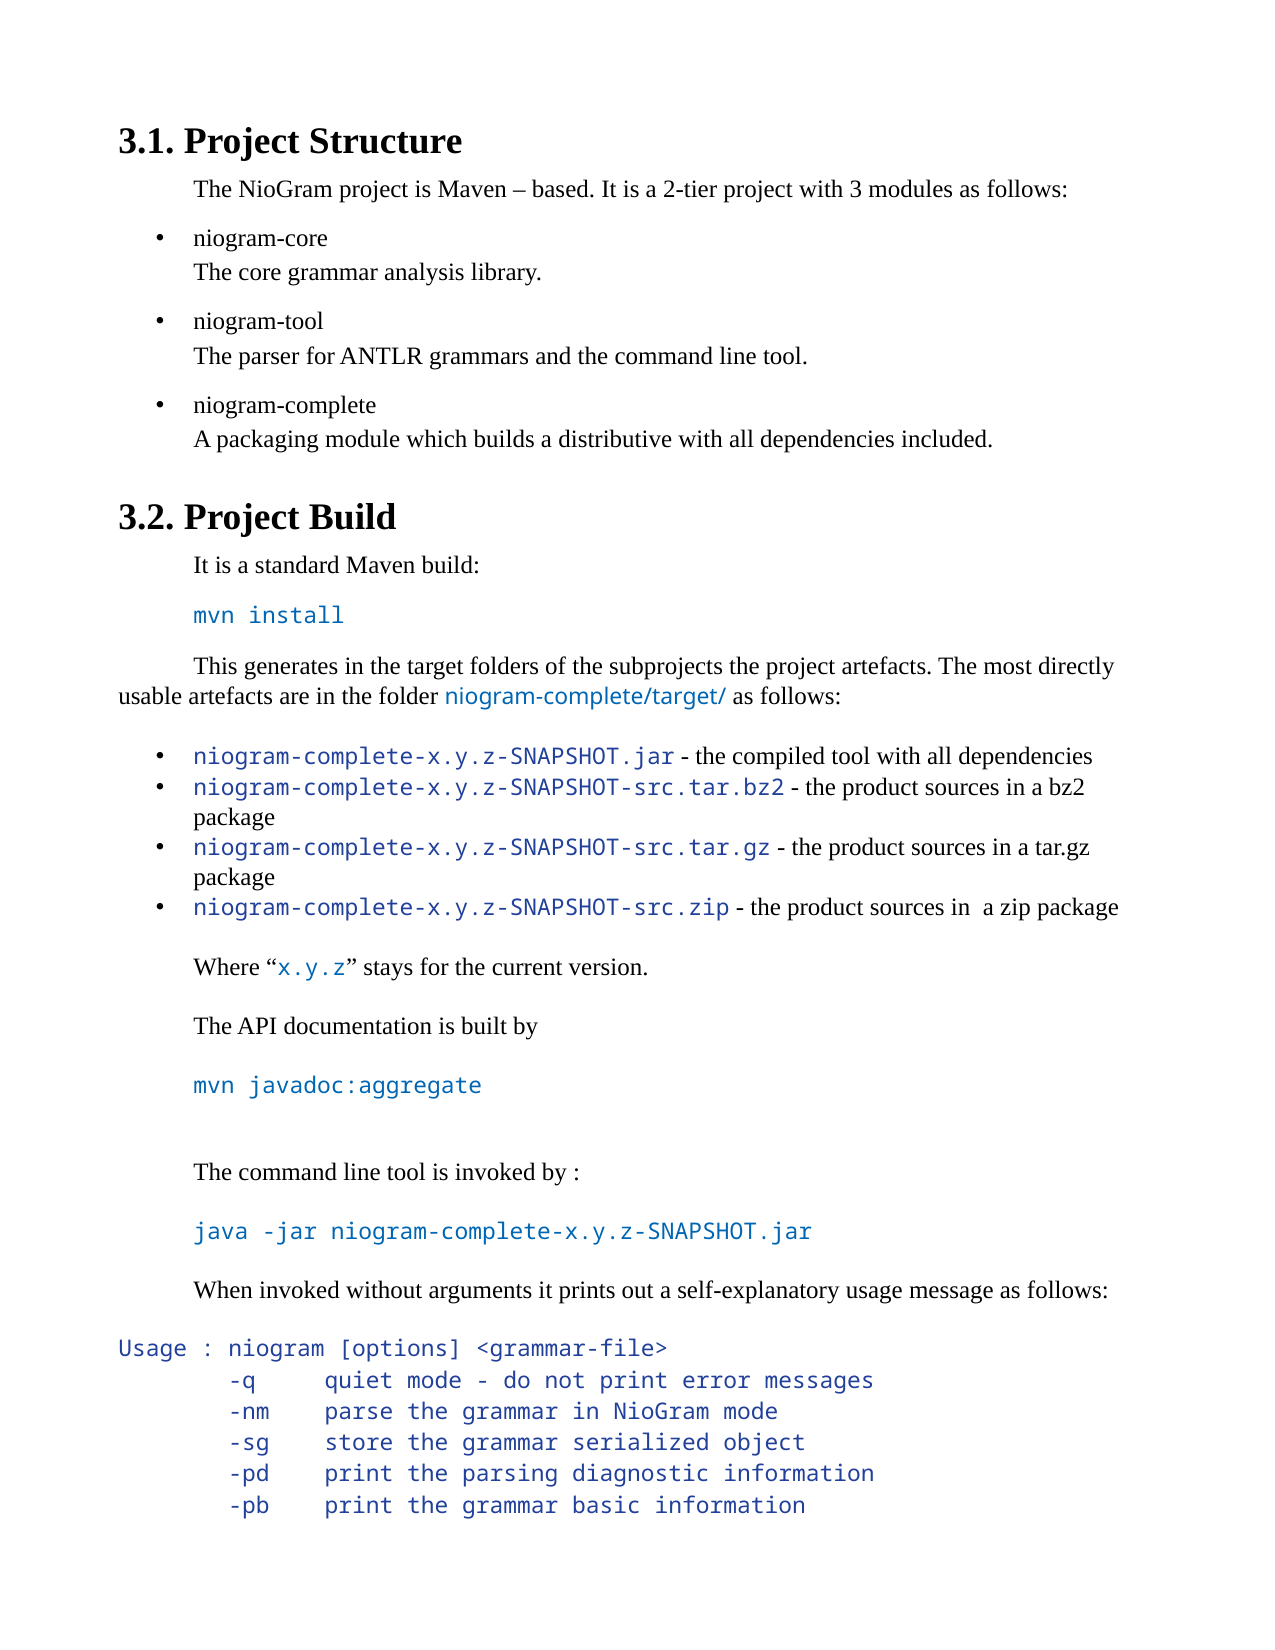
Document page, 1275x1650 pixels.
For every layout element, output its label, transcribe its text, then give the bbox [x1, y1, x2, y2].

text -nm parse the grammar in NioGram mode [118, 1395, 1157, 1426]
text java -jar niogram-complete-x.y.z-SNAPSHOT.jar [118, 1215, 1157, 1246]
text The NioGram project is Maven – based. It is a 2-tier project with 3 modules as follows: [118, 174, 1157, 202]
list niogram-complete-x.y.z-SNAPSHOT-src.zip - the product sources in a zip package [156, 891, 1157, 922]
text When invoked without arguments it prints out a self-explanatory usage message as follows: [118, 1275, 1157, 1303]
text The API documentation is built by [118, 1011, 1157, 1040]
text -pd print the parsing diagnostic information [118, 1457, 1157, 1488]
text -sg store the grammar serialized object [118, 1426, 1157, 1457]
text -pb print the grammar basic information [118, 1488, 1157, 1520]
text mvn javadoc:aggregate [118, 1068, 1157, 1100]
list niogram-complete-x.y.z-SNAPSHOT-src.tar.bz2 - the product sources in a bz2 package [156, 771, 1157, 831]
text It is a standard Maven build: [118, 550, 1157, 579]
list niogram-tool The parser for ANTLR grammars and the command line tool. [156, 306, 1157, 369]
list niogram-complete-x.y.z-SNAPSHOT.jar - the compiled tool with all dependencies [156, 740, 1157, 771]
subtitle 3.2. Project Build [118, 494, 1157, 537]
list niogram-complete-x.y.z-SNAPSHOT-src.tar.gz - the product sources in a tar.gz package [156, 831, 1157, 891]
text -q quiet mode - do not print error messages [118, 1363, 1157, 1395]
text mvn install [118, 599, 1157, 630]
text This generates in the target folders of the subprojects the project artefacts. The most directly usable artefacts are in the folder niogram-complete/target/ as follows: [118, 651, 1157, 711]
subtitle 3.1. Project Structure [118, 118, 1157, 161]
list niogram-complete A packaging module which builds a distributive with all dependencies included. [156, 390, 1157, 453]
text Usage : niogram [options] <grammar-file> [118, 1332, 1157, 1363]
list niogram-core The core grammar analysis library. [156, 223, 1157, 286]
text Where “x.y.z” stays for the current version. [118, 951, 1157, 982]
text The command line tool is invoked by : [118, 1157, 1157, 1186]
